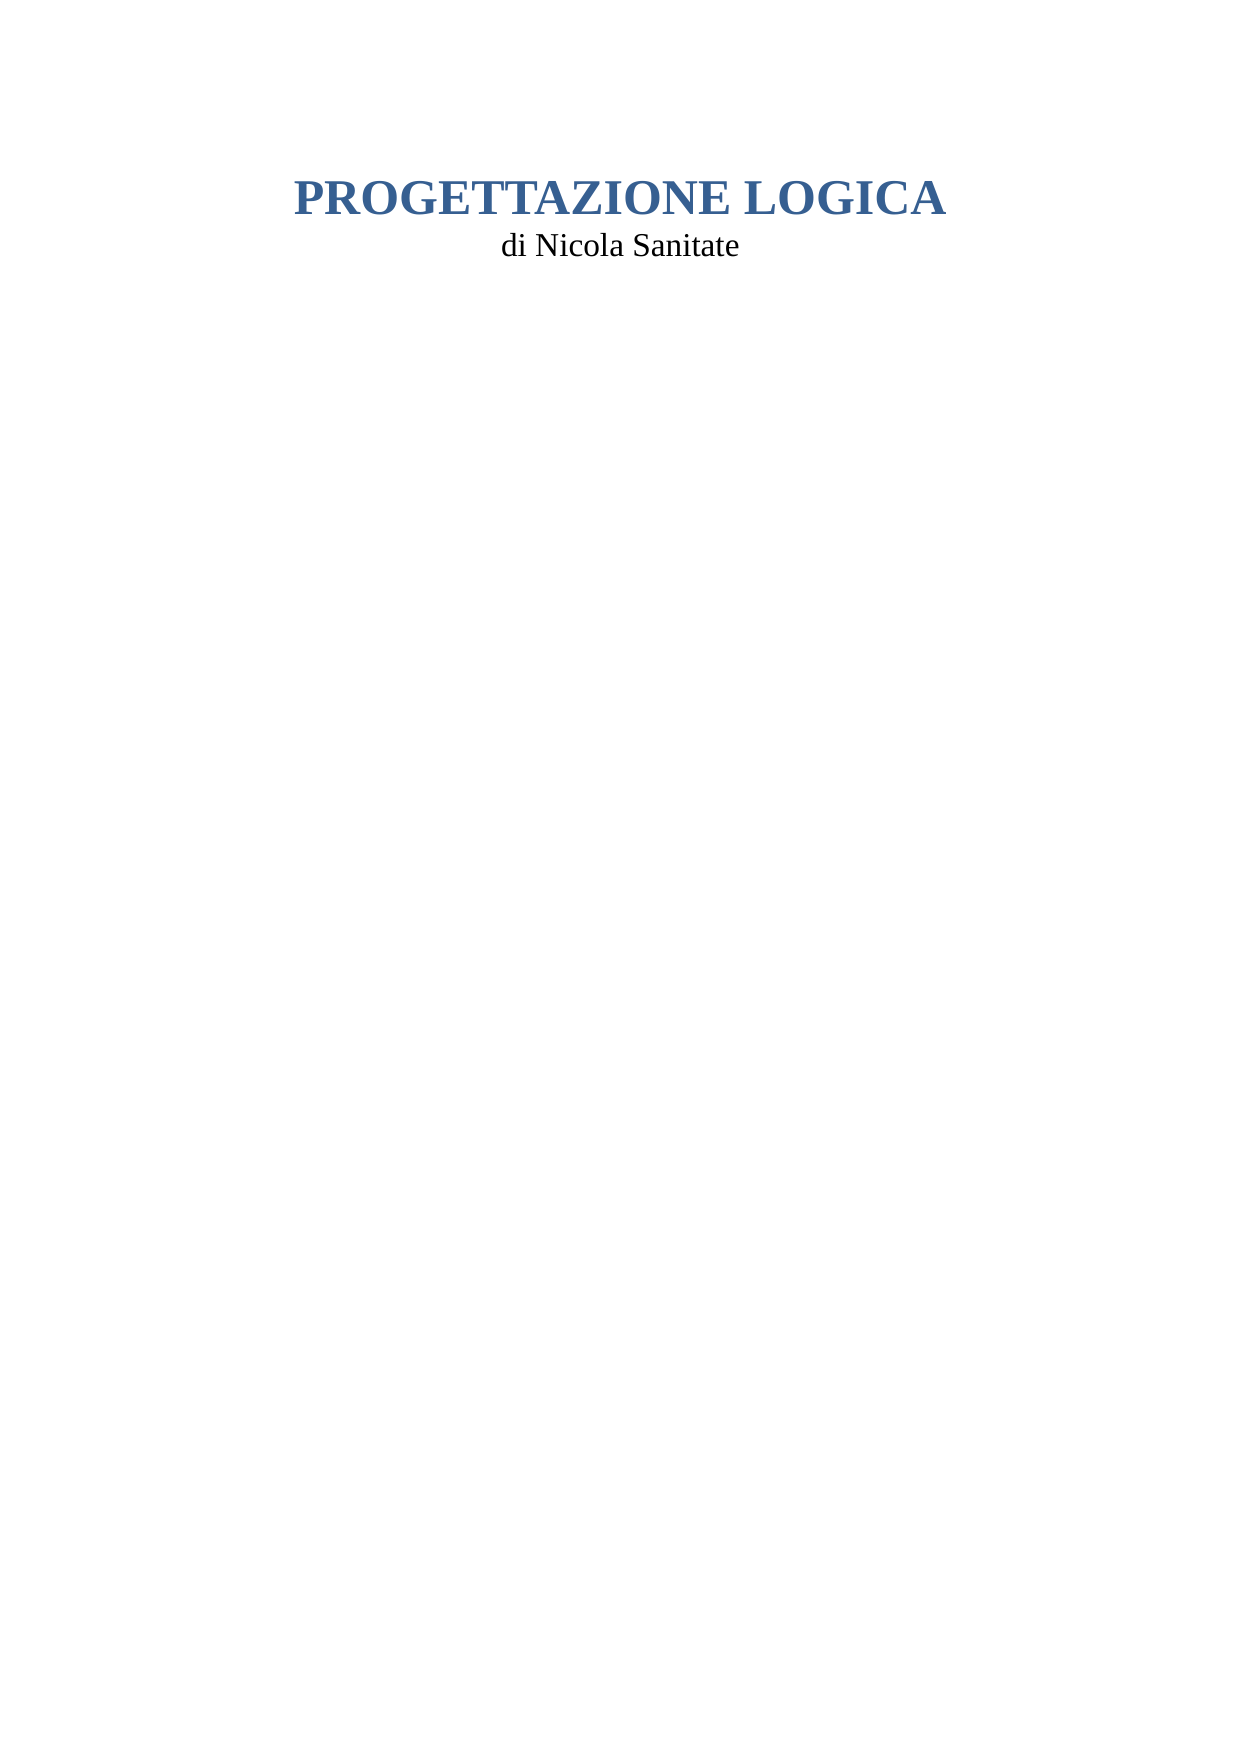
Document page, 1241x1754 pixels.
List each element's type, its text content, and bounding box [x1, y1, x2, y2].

subtitle PROGETTAZIONE LOGICA [118, 168, 1122, 226]
text di Nicola Sanitate [118, 226, 1122, 264]
